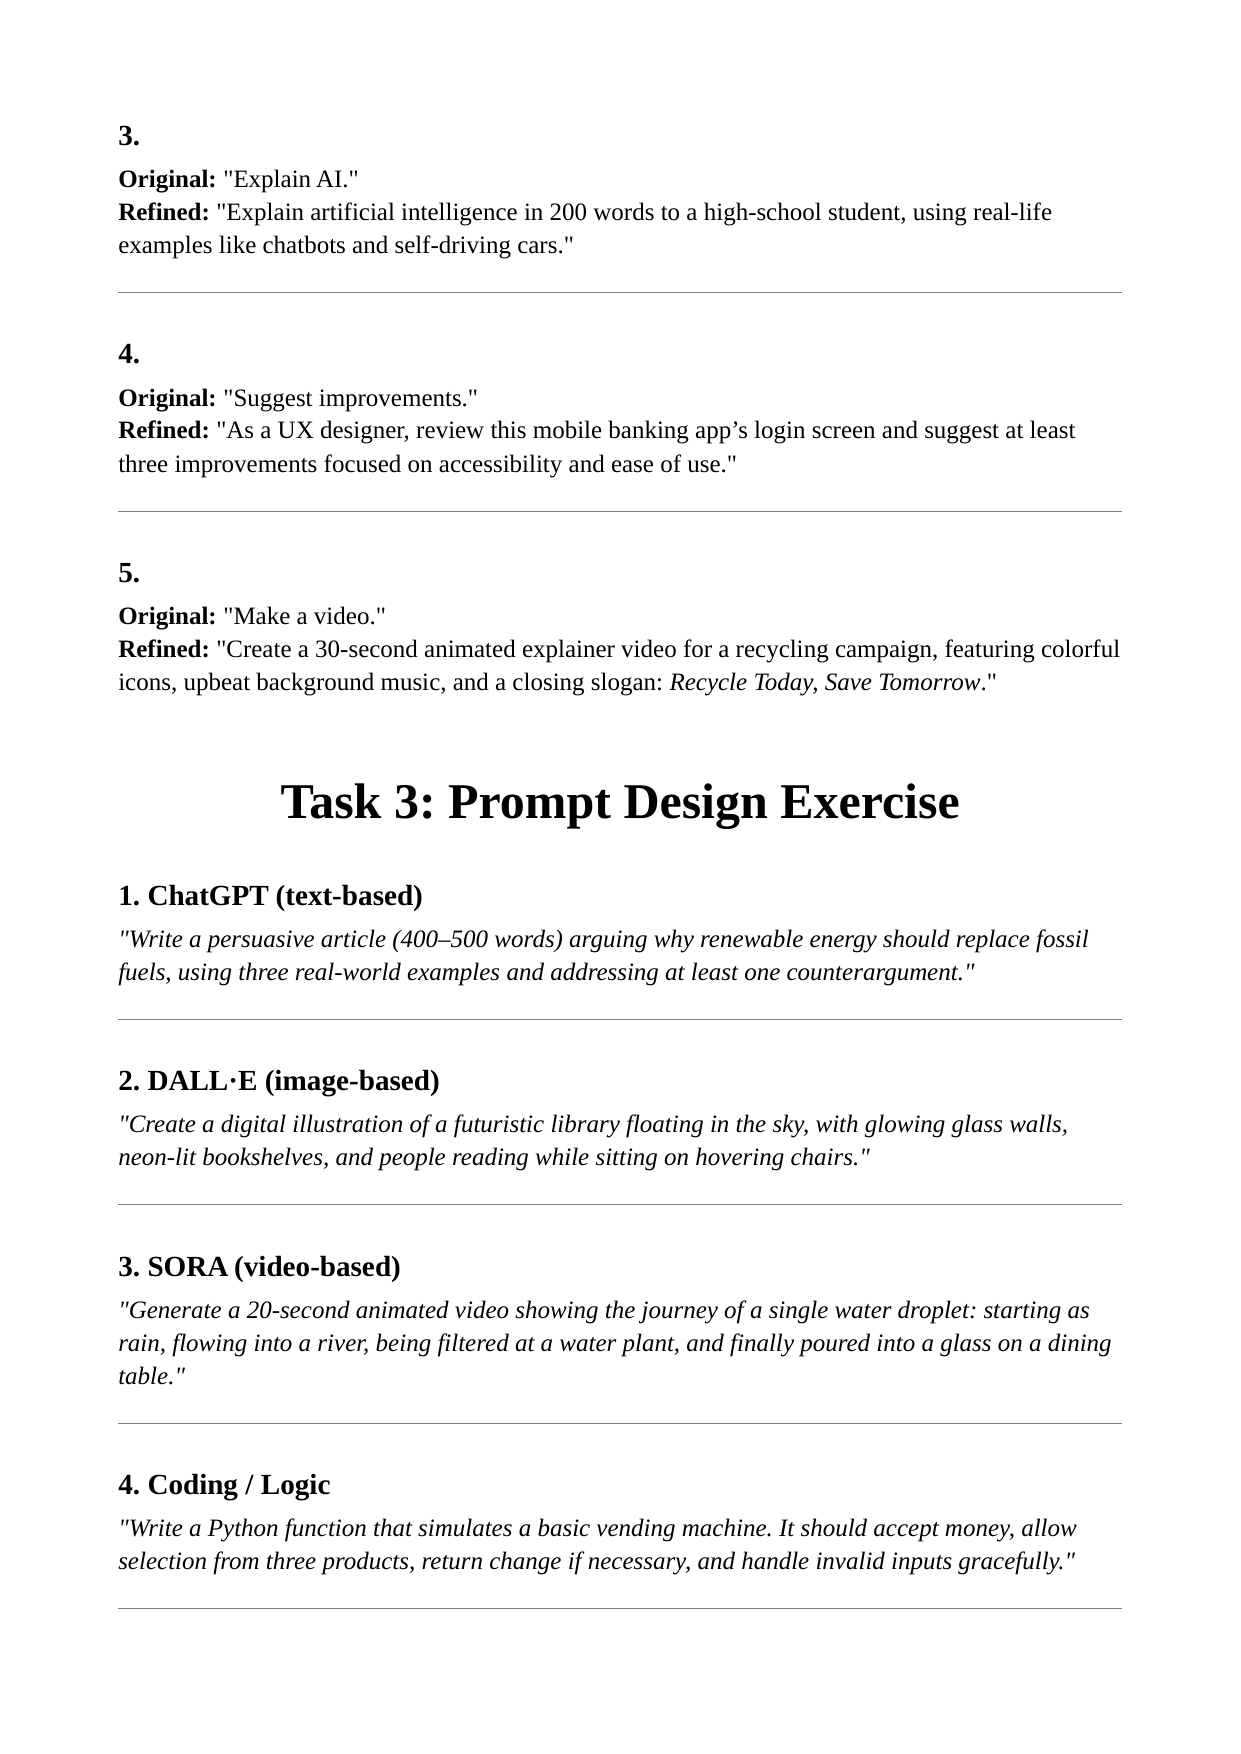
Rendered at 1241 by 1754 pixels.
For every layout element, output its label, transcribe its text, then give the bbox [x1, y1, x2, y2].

subtitle 1. ChatGPT (text-based) [118, 878, 1122, 911]
text Original: "Make a video." Refined: "Create a 30-second animated explainer video for a recycling campaign, featuring colorful icons, upbeat background music, and a closing slogan: Recycle Today, Save Tomorrow." [118, 601, 1122, 696]
subtitle 3. [118, 118, 1122, 152]
subtitle 3. SORA (video-based) [118, 1249, 1122, 1282]
text Original: "Explain AI." Refined: "Explain artificial intelligence in 200 words to a high-school student, using real-life examples like chatbots and self-driving cars." [118, 164, 1122, 259]
text "Write a Python function that simulates a basic vending machine. It should accept money, allow selection from three products, return change if necessary, and handle invalid inputs gracefully." [118, 1513, 1122, 1575]
subtitle 4. Coding / Logic [118, 1467, 1122, 1501]
text "Generate a 20-second animated video showing the journey of a single water droplet: starting as rain, flowing into a river, being filtered at a water plant, and finally poured into a glass on a dining table." [118, 1295, 1122, 1389]
text Task 3: Prompt Design Exercise [118, 772, 1122, 830]
subtitle 5. [118, 555, 1122, 588]
text Original: "Suggest improvements." Refined: "As a UX designer, review this mobile banking app’s login screen and suggest at least three improvements focused on accessibility and ease of use." [118, 383, 1122, 477]
subtitle 2. DALL·E (image-based) [118, 1063, 1122, 1097]
text "Create a digital illustration of a futuristic library floating in the sky, with glowing glass walls, neon-lit bookshelves, and people reading while sitting on hovering chairs." [118, 1109, 1122, 1171]
text "Write a persuasive article (400–500 words) arguing why renewable energy should replace fossil fuels, using three real-world examples and addressing at least one counterargument." [118, 924, 1122, 986]
subtitle 4. [118, 337, 1122, 370]
